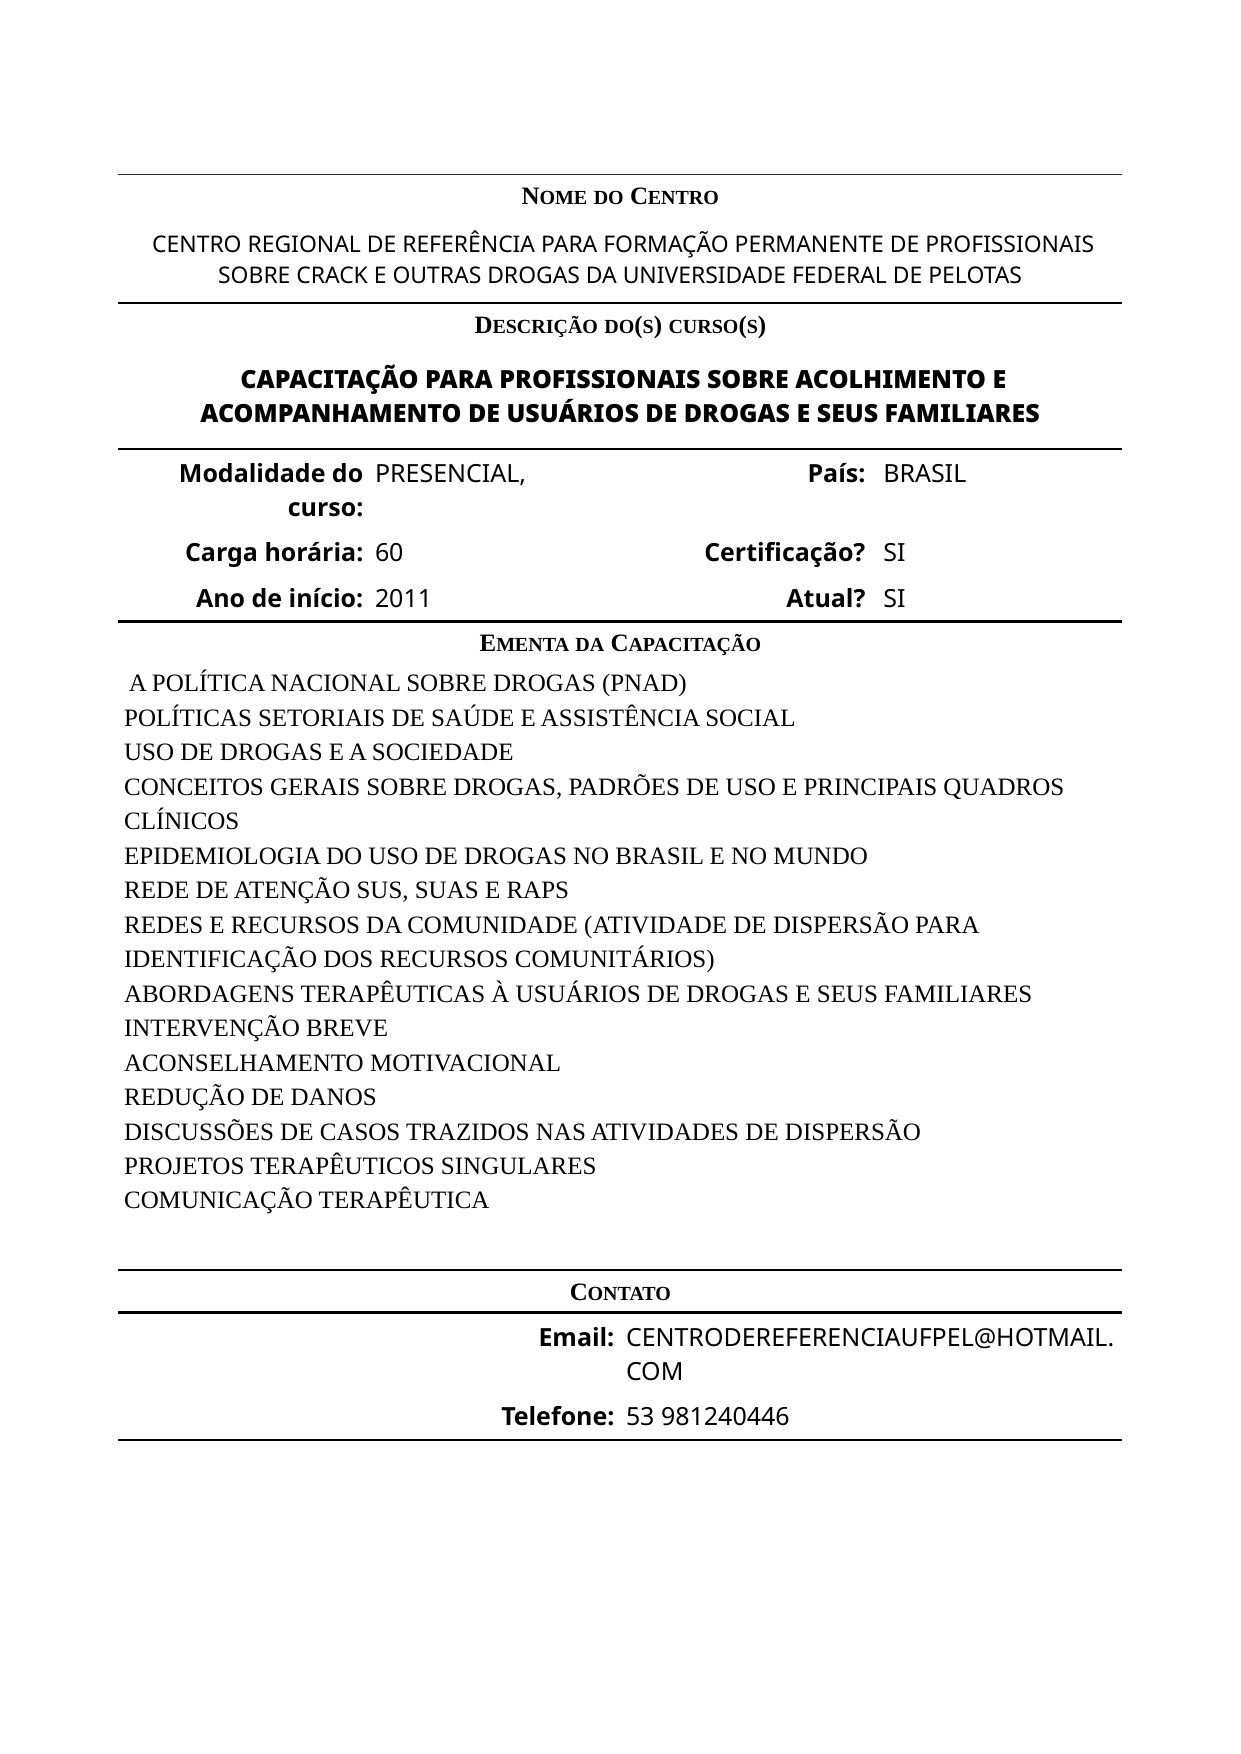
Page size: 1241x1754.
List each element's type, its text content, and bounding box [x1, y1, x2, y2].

table_cell Email: [118, 1314, 620, 1393]
table_cell A POLÍTICA NACIONAL SOBRE DROGAS (PNAD) POLÍTICAS SETORIAIS DE SAÚDE E ASSISTÊNCIA SOCIAL USO DE DROGAS E A SOCIEDADE CONCEITOS GERAIS SOBRE DROGAS, PADRÕES DE USO E PRINCIPAIS QUADROS CLÍNICOS EPIDEMIOLOGIA DO USO DE DROGAS NO BRASIL E NO MUNDO REDE DE ATENÇÃO SUS, SUAS E RAPS REDES E RECURSOS DA COMUNIDADE (ATIVIDADE DE DISPERSÃO PARA IDENTIFICAÇÃO DOS RECURSOS COMUNITÁRIOS) ABORDAGENS TERAPÊUTICAS À USUÁRIOS DE DROGAS E SEUS FAMILIARES INTERVENÇÃO BREVE ACONSELHAMENTO MOTIVACIONAL REDUÇÃO DE DANOS DISCUSSÕES DE CASOS TRAZIDOS NAS ATIVIDADES DE DISPERSÃO PROJETOS TERAPÊUTICOS SINGULARES COMUNICAÇÃO TERAPÊUTICA [118, 663, 1122, 1269]
table_cell SI [871, 575, 1122, 620]
table_cell Ano de início: [118, 575, 369, 620]
table_cell SI [871, 529, 1122, 575]
table_cell Carga horária: [118, 529, 369, 575]
table_cell 2011 [369, 575, 620, 620]
table_cell BRASIL [871, 450, 1122, 529]
table_cell CENTRODEREFERENCIAUFPEL@HOTMAIL.COM [620, 1314, 1122, 1393]
table_cell Descrição do(s) curso(s) [118, 304, 1122, 344]
table_cell PRESENCIAL, [369, 450, 620, 529]
table_cell 53 981240446 [620, 1393, 1122, 1439]
table_cell Telefone: [118, 1393, 620, 1439]
table_header Nome do Centro [118, 176, 1122, 216]
table_cell Ementa da Capacitação [118, 623, 1122, 663]
table_cell País: [620, 450, 871, 529]
table_cell 60 [369, 529, 620, 575]
table_cell CAPACITAÇÃO PARA PROFISSIONAIS SOBRE ACOLHIMENTO E ACOMPANHAMENTO DE USUÁRIOS DE DROGAS E SEUS FAMILIARES [118, 344, 1122, 448]
table_cell Contato [118, 1271, 1122, 1311]
table_cell Atual? [620, 575, 871, 620]
table_cell CENTRO REGIONAL DE REFERÊNCIA PARA FORMAÇÃO PERMANENTE DE PROFISSIONAIS SOBRE CRACK E OUTRAS DROGAS DA UNIVERSIDADE FEDERAL DE PELOTAS [118, 216, 1122, 302]
table_cell Modalidade do curso: [118, 450, 369, 529]
table_cell Certificação? [620, 529, 871, 575]
